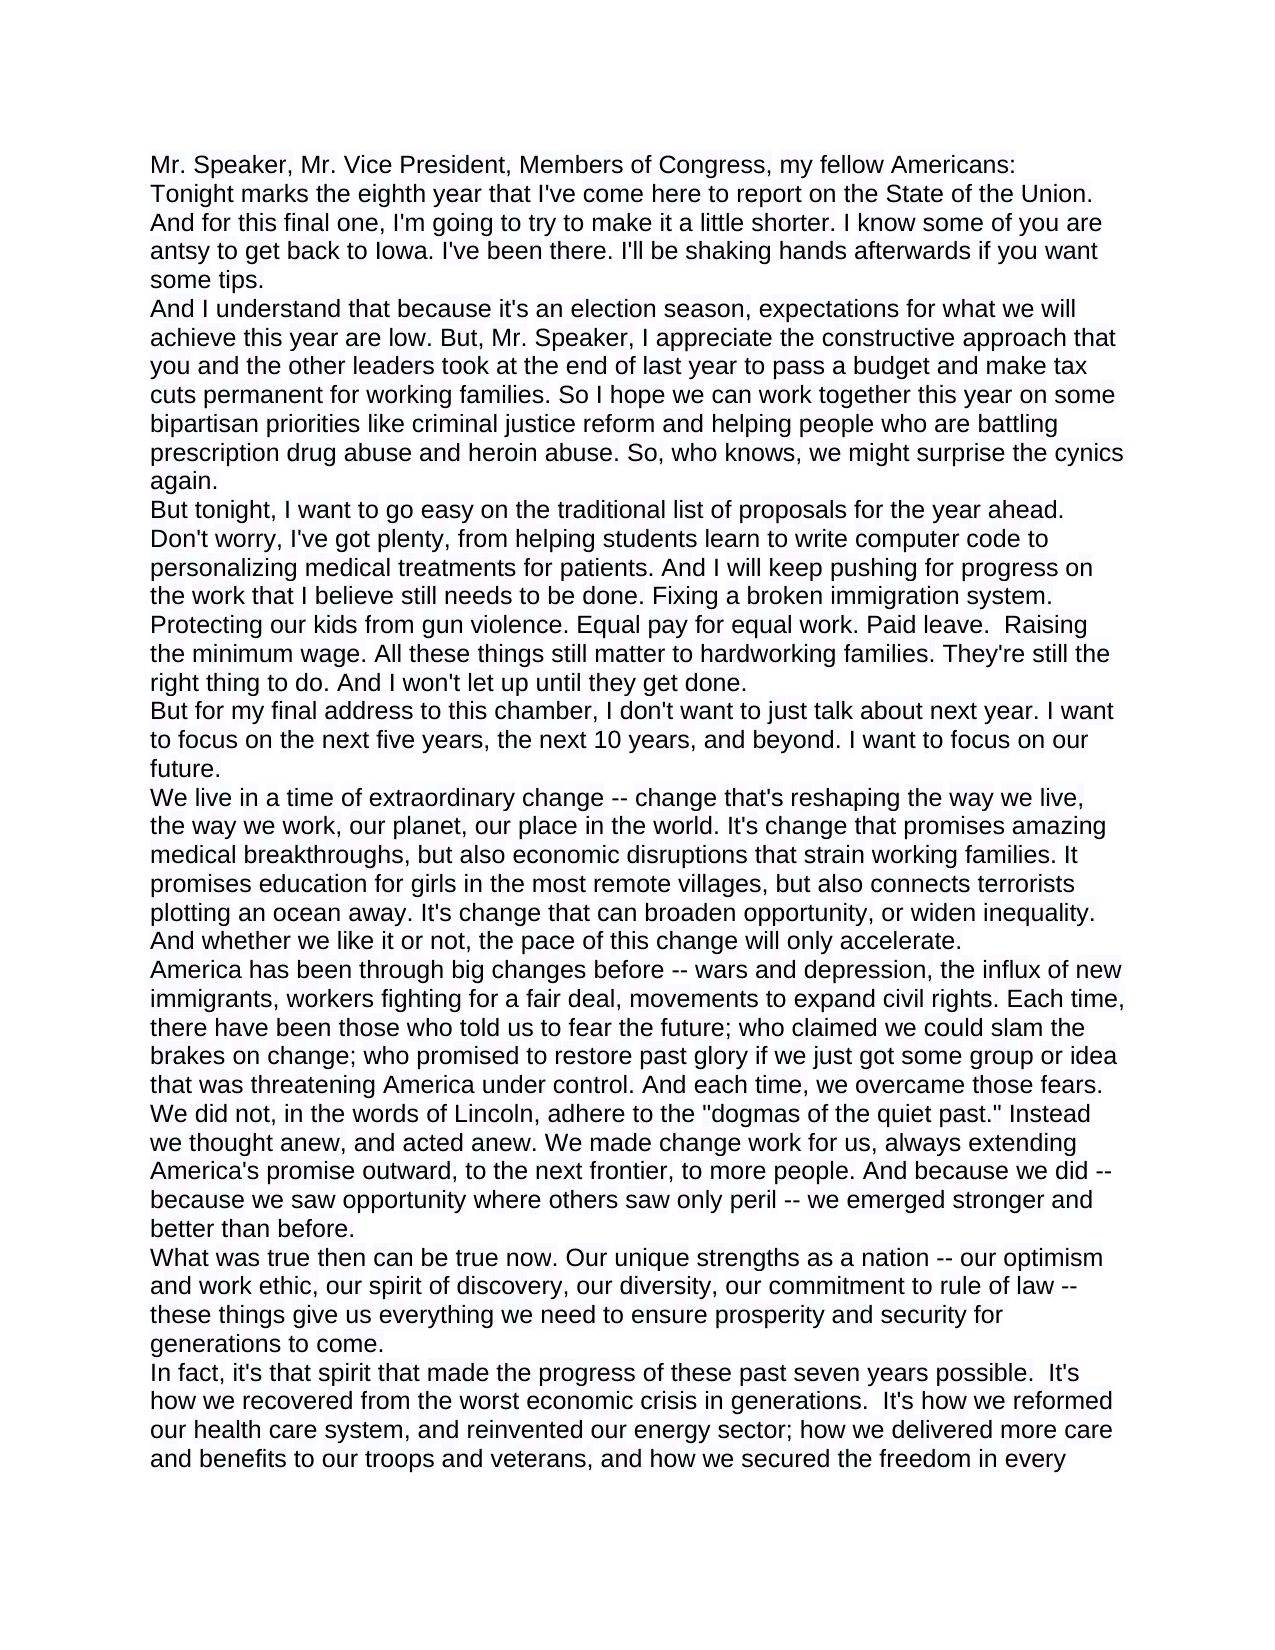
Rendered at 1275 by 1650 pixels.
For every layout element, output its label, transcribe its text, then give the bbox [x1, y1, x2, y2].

text In fact, it's that spirit that made the progress of these past seven years possible. It's how we recovered from the worst economic crisis in generations. It's how we reformed our health care system, and reinvented our energy sector; how we delivered more care and benefits to our troops and veterans, and how we secured the freedom in every state to marry the person we love. [150, 1357, 1125, 1472]
text And I understand that because it's an election season, expectations for what we will achieve this year are low. But, Mr. Speaker, I appreciate the constructive approach that you and the other leaders took at the end of last year to pass a budget and make tax cuts permanent for working families. So I hope we can work together this year on some bipartisan priorities like criminal justice reform and helping people who are battling prescription drug abuse and heroin abuse. So, who knows, we might surprise the cynics again. [150, 294, 1125, 495]
text America has been through big changes before -- wars and depression, the influx of new immigrants, workers fighting for a fair deal, movements to expand civil rights. Each time, there have been those who told us to fear the future; who claimed we could slam the brakes on change; who promised to restore past glory if we just got some group or idea that was threatening America under control. And each time, we overcame those fears. We did not, in the words of Lincoln, adhere to the "dogmas of the quiet past." Instead we thought anew, and acted anew. We made change work for us, always extending America's promise outward, to the next frontier, to more people. And because we did -- because we saw opportunity where others saw only peril -- we emerged stronger and better than before. [150, 955, 1125, 1242]
text Tonight marks the eighth year that I've come here to report on the State of the Union. And for this final one, I'm going to try to make it a little shorter. I know some of you are antsy to get back to Iowa. I've been there. I'll be shaking hands afterwards if you want some tips. [150, 179, 1125, 294]
text But tonight, I want to go easy on the traditional list of proposals for the year ahead. Don't worry, I've got plenty, from helping students learn to write computer code to personalizing medical treatments for patients. And I will keep pushing for progress on the work that I believe still needs to be done. Fixing a broken immigration system. Protecting our kids from gun violence. Equal pay for equal work. Paid leave. Raising the minimum wage. All these things still matter to hardworking families. They're still the right thing to do. And I won't let up until they get done. [150, 495, 1125, 696]
text But for my final address to this chamber, I don't want to just talk about next year. I want to focus on the next five years, the next 10 years, and beyond. I want to focus on our future. [221, 696, 1125, 782]
text What was true then can be true now. Our unique strengths as a nation -- our optimism and work ethic, our spirit of discovery, our diversity, our commitment to rule of law -- these things give us everything we need to ensure prosperity and security for generations to come. [150, 1242, 1125, 1357]
text Mr. Speaker, Mr. Vice President, Members of Congress, my fellow Americans: [1016, 150, 1125, 179]
text We live in a time of extraordinary change -- change that's reshaping the way we live, the way we work, our planet, our place in the world. It's change that promises amazing medical breakthroughs, but also economic disruptions that strain working families. It promises education for girls in the most remote villages, but also connects terrorists plotting an ocean away. It's change that can broaden opportunity, or widen inequality. And whether we like it or not, the pace of this change will only accelerate. [150, 782, 1125, 955]
